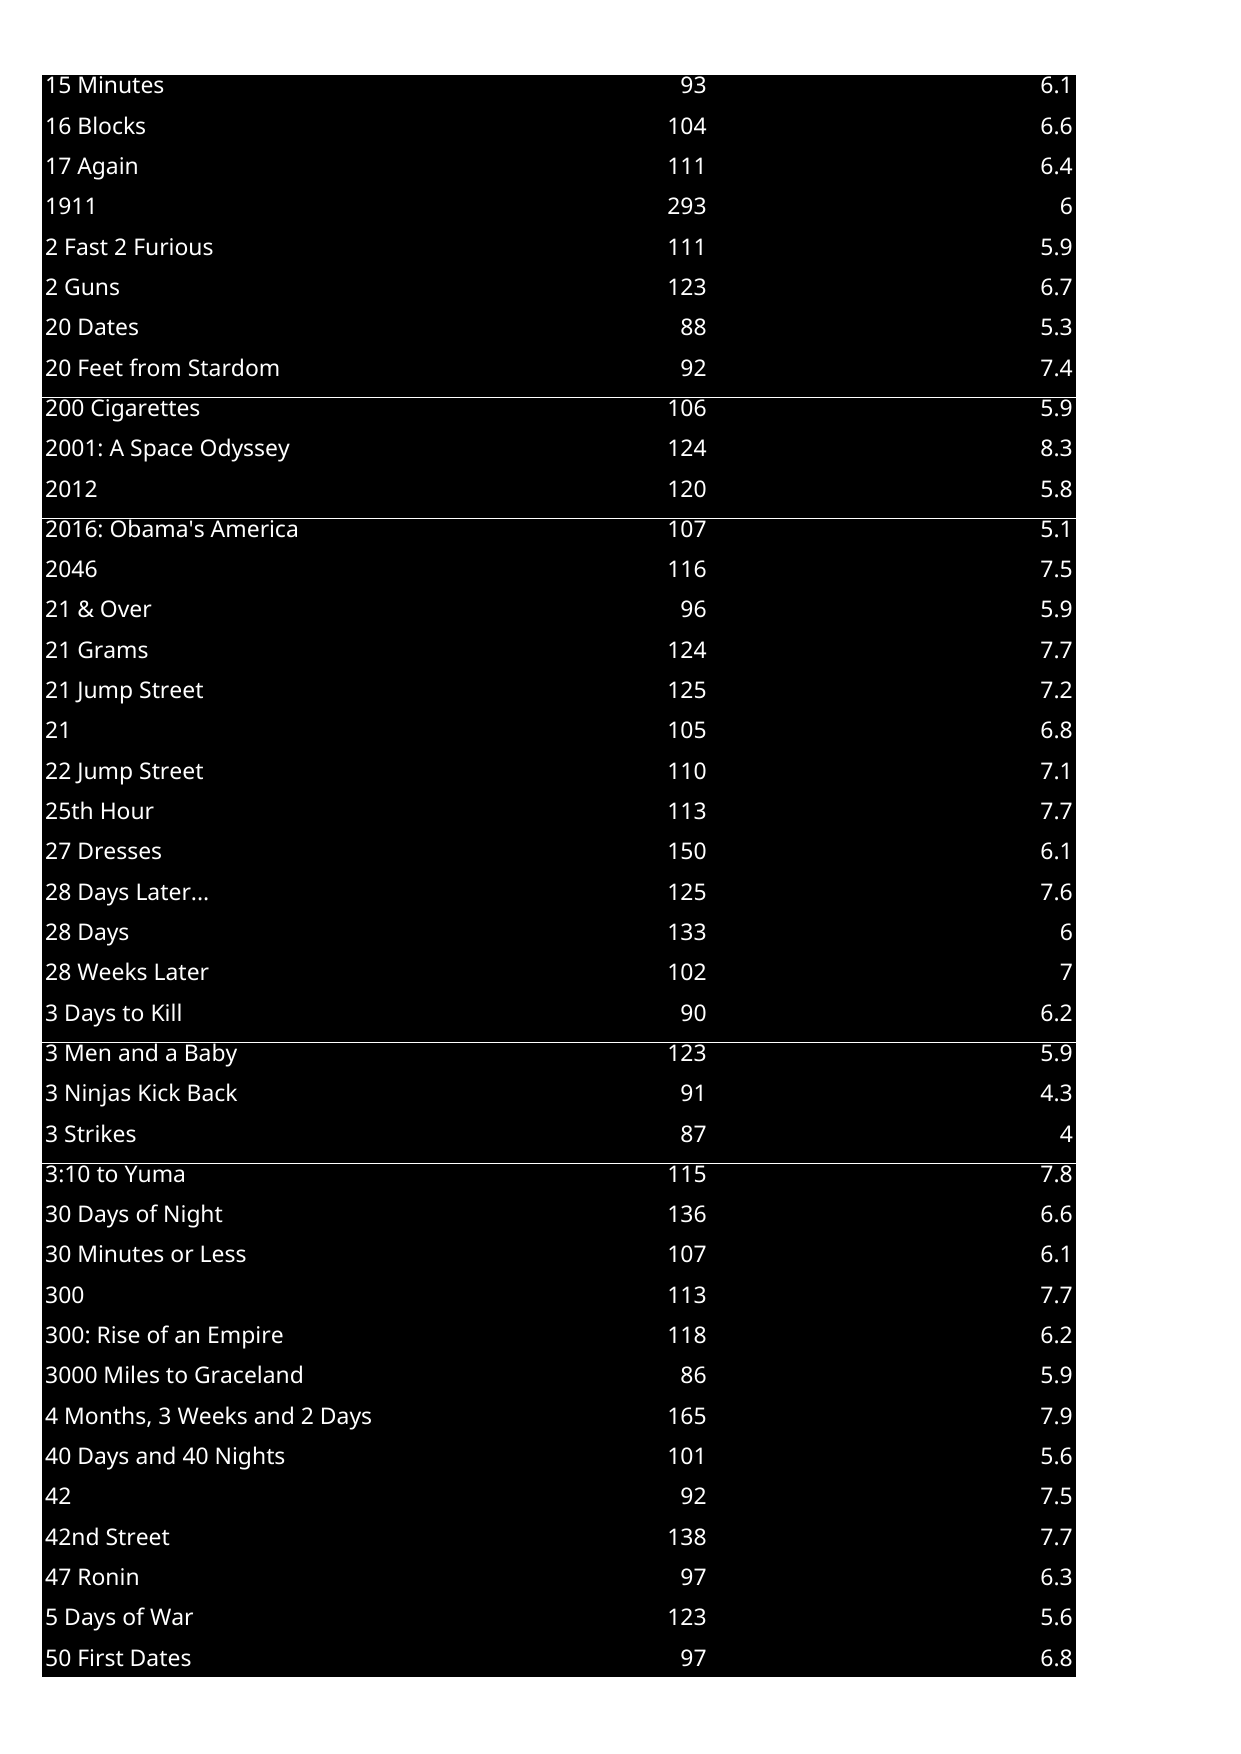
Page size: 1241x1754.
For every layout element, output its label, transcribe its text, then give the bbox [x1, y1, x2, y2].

table_cell 300 [42, 1284, 391, 1325]
table_cell 7 [709, 962, 1076, 1002]
table_cell 6.4 [709, 156, 1076, 196]
table_cell 87 [391, 1123, 709, 1163]
table_cell 6 [709, 196, 1076, 236]
table_cell 1911 [42, 196, 391, 236]
table_cell 3 Ninjas Kick Back [42, 1083, 391, 1123]
table_cell 21 & Over [42, 599, 391, 639]
table_cell 88 [391, 317, 709, 357]
table_cell 115 [391, 1164, 709, 1204]
table_cell 2 Fast 2 Furious [42, 236, 391, 277]
table_cell 118 [391, 1325, 709, 1365]
table_cell 28 Days [42, 922, 391, 962]
table_cell 21 Jump Street [42, 680, 391, 720]
table_cell 96 [391, 599, 709, 639]
table_cell 111 [391, 236, 709, 277]
table_cell 6.1 [709, 1244, 1076, 1284]
table_cell 92 [391, 357, 709, 397]
table_cell 120 [391, 478, 709, 518]
table_cell 92 [391, 1486, 709, 1526]
table_cell 107 [391, 519, 709, 559]
table_cell 3 Men and a Baby [42, 1043, 391, 1083]
table_cell 3 Days to Kill [42, 1002, 391, 1042]
table_cell 7.9 [709, 1405, 1076, 1446]
table_cell 6.3 [709, 1567, 1076, 1607]
table_cell 165 [391, 1405, 709, 1446]
table_cell 5.1 [709, 519, 1076, 559]
table_cell 7.7 [709, 1284, 1076, 1325]
table_cell 300: Rise of an Empire [42, 1325, 391, 1365]
table_cell 102 [391, 962, 709, 1002]
table_cell 3 Strikes [42, 1123, 391, 1163]
table_cell 5.8 [709, 478, 1076, 518]
table_cell 111 [391, 156, 709, 196]
table_cell 4.3 [709, 1083, 1076, 1123]
table_cell 6.7 [709, 277, 1076, 317]
table_cell 16 Blocks [42, 115, 391, 156]
table_cell 6.6 [709, 1204, 1076, 1244]
table_cell 125 [391, 881, 709, 922]
table_cell 7.7 [709, 801, 1076, 841]
table_cell 7.5 [709, 559, 1076, 599]
table_cell 5.6 [709, 1446, 1076, 1486]
table_cell 28 Days Later... [42, 881, 391, 922]
table_cell 22 Jump Street [42, 760, 391, 801]
table_cell 8.3 [709, 438, 1076, 478]
table_cell 40 Days and 40 Nights [42, 1446, 391, 1486]
table_cell 107 [391, 1244, 709, 1284]
table_cell 105 [391, 720, 709, 760]
table_cell 113 [391, 801, 709, 841]
table_cell 42 [42, 1486, 391, 1526]
table_cell 30 Days of Night [42, 1204, 391, 1244]
table_cell 2016: Obama's America [42, 519, 391, 559]
table_cell 116 [391, 559, 709, 599]
table_cell 5.9 [709, 398, 1076, 438]
table_cell 25th Hour [42, 801, 391, 841]
table_cell 5 Days of War [42, 1607, 391, 1647]
table_cell 6.1 [709, 75, 1076, 115]
table_cell 5.9 [709, 236, 1076, 277]
table_cell 97 [391, 1567, 709, 1607]
table_cell 110 [391, 760, 709, 801]
table_cell 30 Minutes or Less [42, 1244, 391, 1284]
table_cell 106 [391, 398, 709, 438]
table_cell 4 Months, 3 Weeks and 2 Days [42, 1405, 391, 1446]
table_cell 6.6 [709, 115, 1076, 156]
table_cell 2046 [42, 559, 391, 599]
table_cell 123 [391, 1043, 709, 1083]
table_cell 5.9 [709, 599, 1076, 639]
table_cell 104 [391, 115, 709, 156]
table_cell 21 Grams [42, 639, 391, 680]
table_cell 47 Ronin [42, 1567, 391, 1607]
table_cell 7.7 [709, 639, 1076, 680]
table_cell 15 Minutes [42, 75, 391, 115]
table_cell 20 Dates [42, 317, 391, 357]
table_cell 200 Cigarettes [42, 398, 391, 438]
table_cell 6 [709, 922, 1076, 962]
table_cell 293 [391, 196, 709, 236]
table_cell 93 [391, 75, 709, 115]
table_cell 125 [391, 680, 709, 720]
table_cell 113 [391, 1284, 709, 1325]
table_cell 42nd Street [42, 1526, 391, 1567]
table_cell 6.2 [709, 1325, 1076, 1365]
table_cell 3:10 to Yuma [42, 1164, 391, 1204]
table_cell 90 [391, 1002, 709, 1042]
table_cell 5.3 [709, 317, 1076, 357]
table_cell 138 [391, 1526, 709, 1567]
table_cell 2001: A Space Odyssey [42, 438, 391, 478]
table_cell 7.2 [709, 680, 1076, 720]
table_cell 7.7 [709, 1526, 1076, 1567]
table_cell 28 Weeks Later [42, 962, 391, 1002]
table_cell 17 Again [42, 156, 391, 196]
table_cell 123 [391, 1607, 709, 1647]
table_cell 5.6 [709, 1607, 1076, 1647]
table_cell 7.6 [709, 881, 1076, 922]
table_cell 86 [391, 1365, 709, 1405]
table_cell 2012 [42, 478, 391, 518]
table_cell 91 [391, 1083, 709, 1123]
table_cell 124 [391, 639, 709, 680]
table_cell 7.8 [709, 1164, 1076, 1204]
table_cell 6.8 [709, 720, 1076, 760]
table_cell 2 Guns [42, 277, 391, 317]
table_cell 50 First Dates [42, 1647, 391, 1677]
table_cell 3000 Miles to Graceland [42, 1365, 391, 1405]
table_cell 5.9 [709, 1365, 1076, 1405]
table_cell 7.4 [709, 357, 1076, 397]
table_cell 101 [391, 1446, 709, 1486]
table_cell 20 Feet from Stardom [42, 357, 391, 397]
table_cell 27 Dresses [42, 841, 391, 881]
table_cell 7.5 [709, 1486, 1076, 1526]
table_cell 97 [391, 1647, 709, 1677]
table_cell 133 [391, 922, 709, 962]
table_cell 7.1 [709, 760, 1076, 801]
table_cell 6.8 [709, 1647, 1076, 1677]
table_cell 124 [391, 438, 709, 478]
table_cell 5.9 [709, 1043, 1076, 1083]
table_cell 4 [709, 1123, 1076, 1163]
table_cell 6.2 [709, 1002, 1076, 1042]
table_cell 136 [391, 1204, 709, 1244]
table_cell 123 [391, 277, 709, 317]
table_cell 21 [42, 720, 391, 760]
table_cell 6.1 [709, 841, 1076, 881]
table_cell 150 [391, 841, 709, 881]
